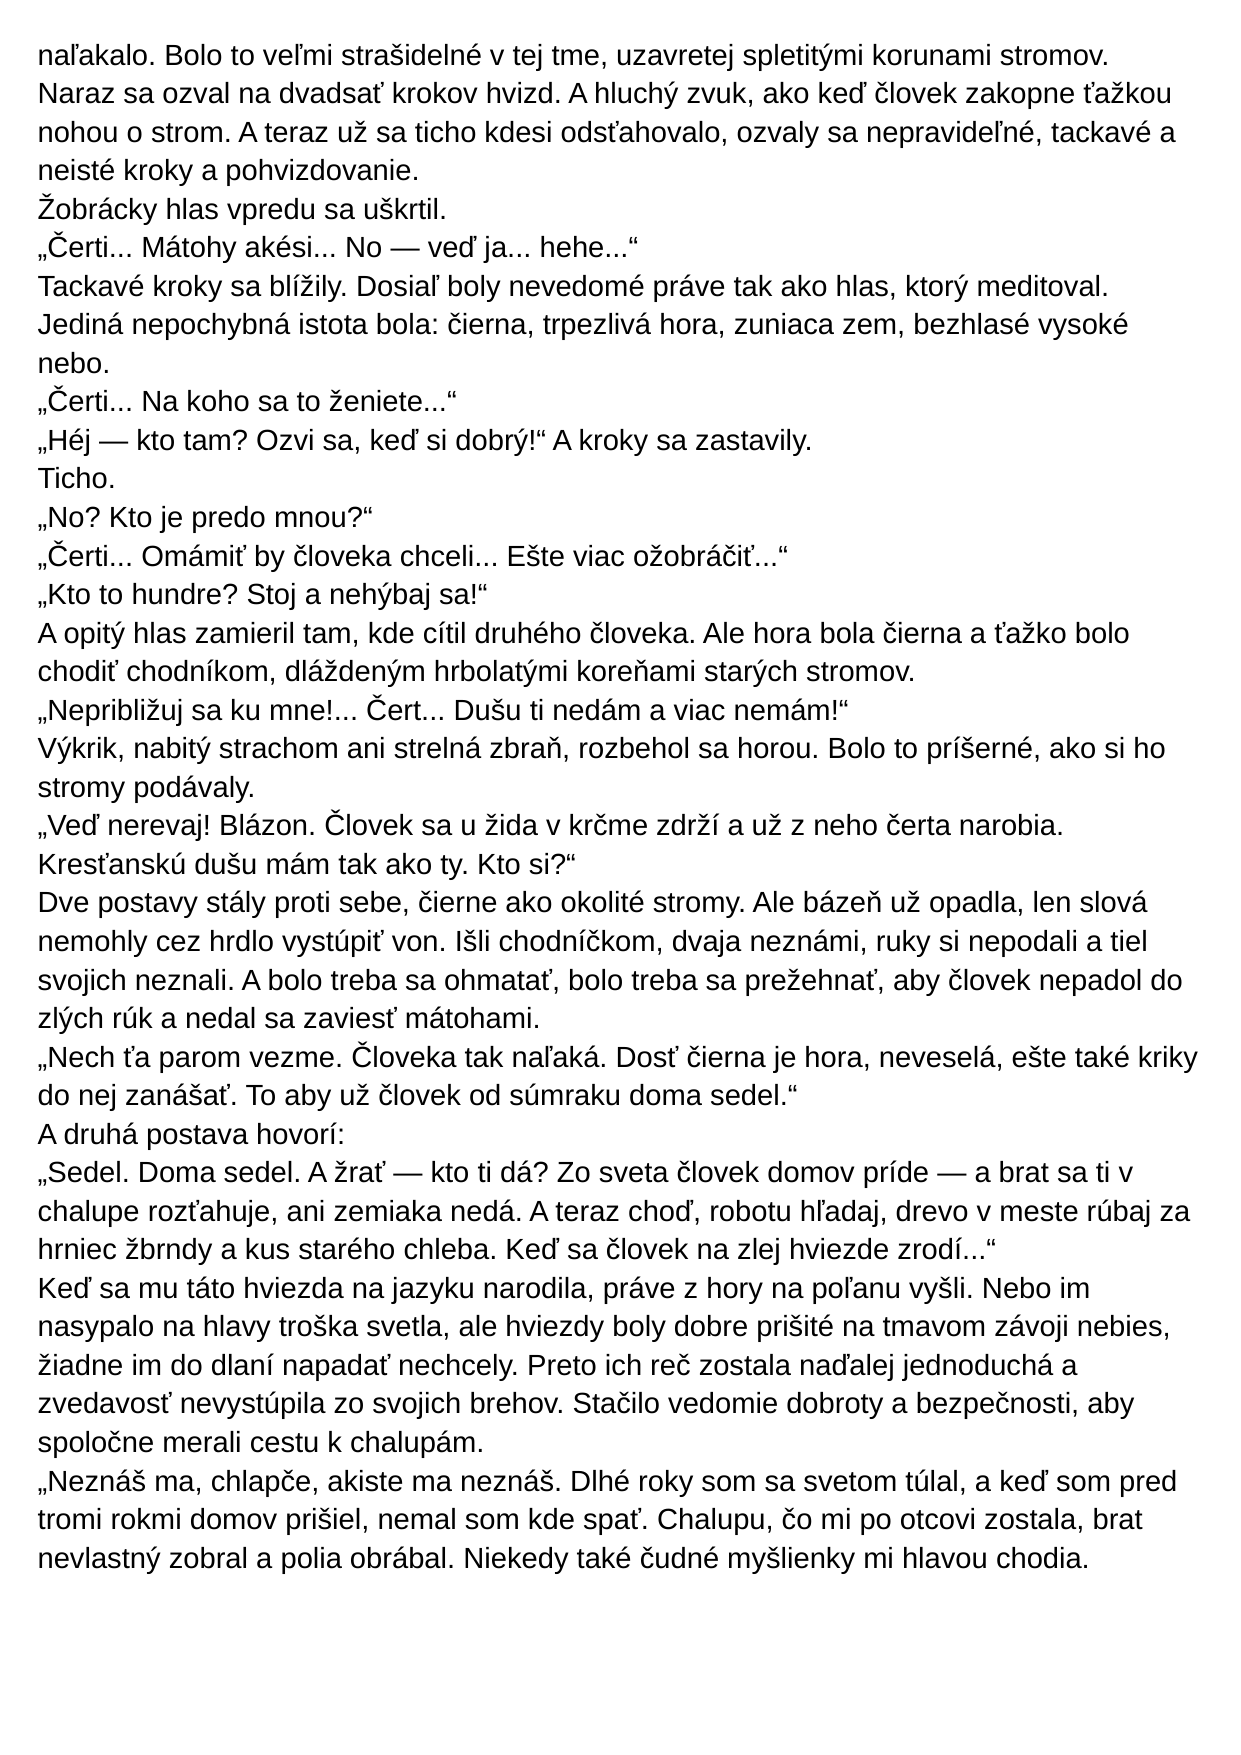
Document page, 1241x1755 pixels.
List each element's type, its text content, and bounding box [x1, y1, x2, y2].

text „Veď nerevaj! Blázon. Človek sa u žida v krčme zdrží a už z neho čerta narobia. Kresťanskú dušu mám tak ako ty. Kto si?“ [37, 808, 1203, 880]
text „Kto to hundre? Stoj a nehýbaj sa!“ [37, 577, 1203, 611]
text Dve postavy stály proti sebe, čierne ako okolité stromy. Ale bázeň už opadla, len slová nemohly cez hrdlo vystúpiť von. Išli chodníčkom, dvaja neznámi, ruky si nepodali a tiel svojich neznali. A bolo treba sa ohmatať, bolo treba sa prežehnať, aby človek nepadol do zlých rúk a nedal sa zaviesť mátohami. [37, 885, 1203, 1034]
text „No? Kto je predo mnou?“ [37, 500, 1203, 533]
text Žobrácky hlas vpredu sa uškrtil. [37, 192, 1203, 225]
text Naraz sa ozval na dvadsať krokov hvizd. A hluchý zvuk, ako keď človek zakopne ťažkou nohou o strom. A teraz už sa ticho kdesi odsťahovalo, ozvaly sa nepravideľné, tackavé a neisté kroky a pohvizdovanie. [37, 76, 1203, 187]
text A druhá postava hovorí: [37, 1117, 1203, 1150]
text „Sedel. Doma sedel. A žrať — kto ti dá? Zo sveta človek domov príde — a brat sa ti v chalupe rozťahuje, ani zemiaka nedá. A teraz choď, robotu hľadaj, drevo v meste rúbaj za hrniec žbrndy a kus starého chleba. Keď sa človek na zlej hviezde zrodí...“ [37, 1155, 1203, 1266]
text „Čerti... Mátohy akési... No — veď ja... hehe...“ [37, 230, 1203, 264]
text Ticho. [37, 461, 1203, 495]
text „Nech ťa parom vezme. Človeka tak naľaká. Dosť čierna je hora, neveselá, ešte také kriky do nej zanášať. To aby už človek od súmraku doma sedel.“ [37, 1039, 1203, 1112]
text „Nepribližuj sa ku mne!... Čert... Dušu ti nedám a viac nemám!“ [37, 693, 1203, 726]
text A opitý hlas zamieril tam, kde cítil druhého človeka. Ale hora bola čierna a ťažko bolo chodiť chodníkom, dláždeným hrbolatými koreňami starých stromov. [37, 616, 1203, 688]
text naľakalo. Bolo to veľmi strašidelné v tej tme, uzavretej spletitými korunami stromov. [37, 37, 1203, 71]
text „Neznáš ma, chlapče, akiste ma neznáš. Dlhé roky som sa svetom túlal, a keď som pred tromi rokmi domov prišiel, nemal som kde spať. Chalupu, čo mi po otcovi zostala, brat nevlastný zobral a polia obrábal. Niekedy také čudné myšlienky mi hlavou chodia. [37, 1463, 1203, 1574]
text Výkrik, nabitý strachom ani strelná zbraň, rozbehol sa horou. Bolo to príšerné, ako si ho stromy podávaly. [37, 731, 1203, 803]
text „Čerti... Omámiť by človeka chceli... Ešte viac ožobráčiť...“ [37, 538, 1203, 572]
text „Héj — kto tam? Ozvi sa, keď si dobrý!“ A kroky sa zastavily. [37, 423, 1203, 456]
text Keď sa mu táto hviezda na jazyku narodila, práve z hory na poľanu vyšli. Nebo im nasypalo na hlavy troška svetla, ale hviezdy boly dobre prišité na tmavom závoji nebies, žiadne im do dlaní napadať nechcely. Preto ich reč zostala naďalej jednoduchá a zvedavosť nevystúpila zo svojich brehov. Stačilo vedomie dobroty a bezpečnosti, aby spoločne merali cestu k chalupám. [37, 1271, 1203, 1458]
text Tackavé kroky sa blížily. Dosiaľ boly nevedomé práve tak ako hlas, ktorý meditoval. Jediná nepochybná istota bola: čierna, trpezlivá hora, zuniaca zem, bezhlasé vysoké nebo. [37, 269, 1203, 379]
text „Čerti... Na koho sa to ženiete...“ [37, 384, 1203, 418]
